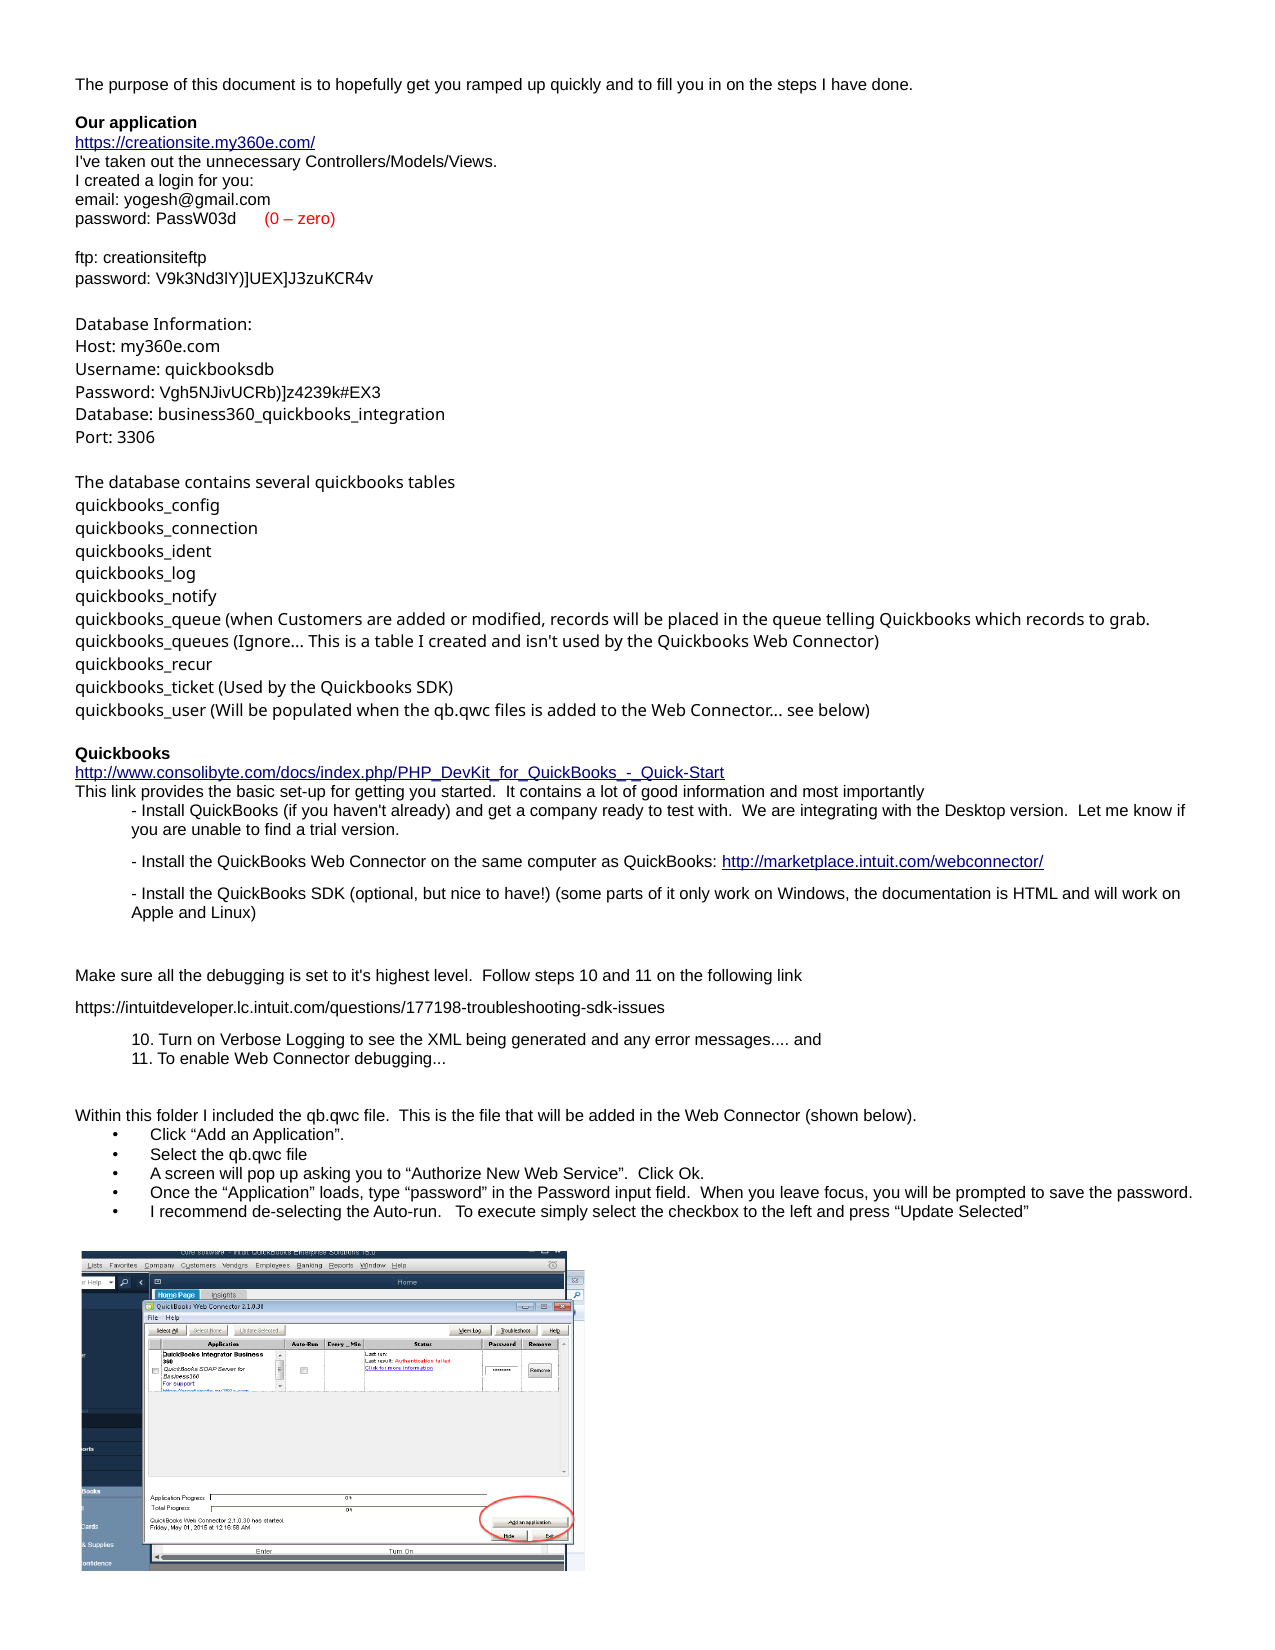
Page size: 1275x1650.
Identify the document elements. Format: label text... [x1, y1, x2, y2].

text Our application [75, 113, 1201, 132]
text Host: my360e.com [75, 335, 1201, 357]
text quickbooks_connection [75, 516, 1201, 539]
text quickbooks_user (Will be populated when the qb.qwc files is added to the Web Connector... see below) [75, 698, 1201, 721]
text quickbooks_ident [75, 539, 1201, 562]
list I recommend de-selecting the Auto-run. To execute simply select the checkbox to the left and press “Update Selected” [112, 1202, 1201, 1222]
text quickbooks_queue (when Customers are added or modified, records will be placed in the queue telling Quickbooks which records to grab. [75, 607, 1201, 630]
picture [81, 1251, 585, 1571]
text Within this folder I included the qb.qwc file. This is the file that will be added in the Web Connector (shown below). [75, 1106, 1201, 1125]
text I created a login for you: [75, 171, 1201, 190]
text Password: Vgh5NJivUCRb)]z4239k#EX3 [75, 380, 1201, 403]
text quickbooks_log [75, 562, 1201, 584]
text 11. To enable Web Connector debugging... [131, 1048, 1201, 1068]
text ftp: creationsiteftp [75, 247, 1201, 267]
text The purpose of this document is to hopefully get you ramped up quickly and to fill you in on the steps I have done. [75, 75, 1201, 94]
text quickbooks_recur [75, 653, 1201, 675]
text password: V9k3Nd3lY)]UEX]J3zuKCR4v [75, 267, 1201, 289]
text Database: business360_quickbooks_integration [75, 403, 1201, 426]
text quickbooks_queues (Ignore... This is a table I created and isn't used by the Quickbooks Web Connector) [75, 630, 1201, 653]
list Click “Add an Application”. [112, 1125, 1201, 1144]
list Once the “Application” loads, type “password” in the Password input field. When you leave focus, you will be prompted to save the password. [112, 1183, 1201, 1202]
text https://creationsite.my360e.com/ [75, 132, 1201, 152]
text quickbooks_config [75, 494, 1201, 516]
text email: yogesh@gmail.com [75, 190, 1201, 209]
text This link provides the basic set-up for getting you started. It contains a lot of good information and most importantly [75, 782, 1201, 801]
text quickbooks_notify [75, 584, 1201, 607]
list Select the qb.qwc file [112, 1144, 1201, 1164]
text https://intuitdeveloper.lc.intuit.com/questions/177198-troubleshooting-sdk-issues [75, 998, 1201, 1017]
text 10. Turn on Verbose Logging to see the XML being generated and any error messages.... and [131, 1029, 1201, 1048]
text http://www.consolibyte.com/docs/index.php/PHP_DevKit_for_QuickBooks_-_Quick-Start [75, 763, 1201, 782]
text - Install QuickBooks (if you haven't already) and get a company ready to test with. We are integrating with the Desktop version. Let me know if you are unable to find a trial version. [131, 801, 1201, 839]
text Database Information: [75, 312, 1201, 335]
text Quickbooks [75, 743, 1201, 763]
text Username: quickbooksdb [75, 357, 1201, 380]
text - Install the QuickBooks Web Connector on the same computer as QuickBooks: http://marketplace.intuit.com/webconnector/ [131, 852, 1201, 871]
text - Install the QuickBooks SDK (optional, but nice to have!) (some parts of it only work on Windows, the documentation is HTML and will work on Apple and Linux) [131, 883, 1201, 922]
text The database contains several quickbooks tables [75, 471, 1201, 494]
text Make sure all the debugging is set to it's highest level. Follow steps 10 and 11 on the following link [75, 966, 1201, 985]
text quickbooks_ticket (Used by the Quickbooks SDK) [75, 675, 1201, 698]
text I've taken out the unnecessary Controllers/Models/Views. [75, 152, 1201, 171]
list A screen will pop up asking you to “Authorize New Web Service”. Click Ok. [112, 1164, 1201, 1183]
text Port: 3306 [75, 426, 1201, 448]
text password: PassW03d (0 – zero) [75, 209, 1201, 228]
